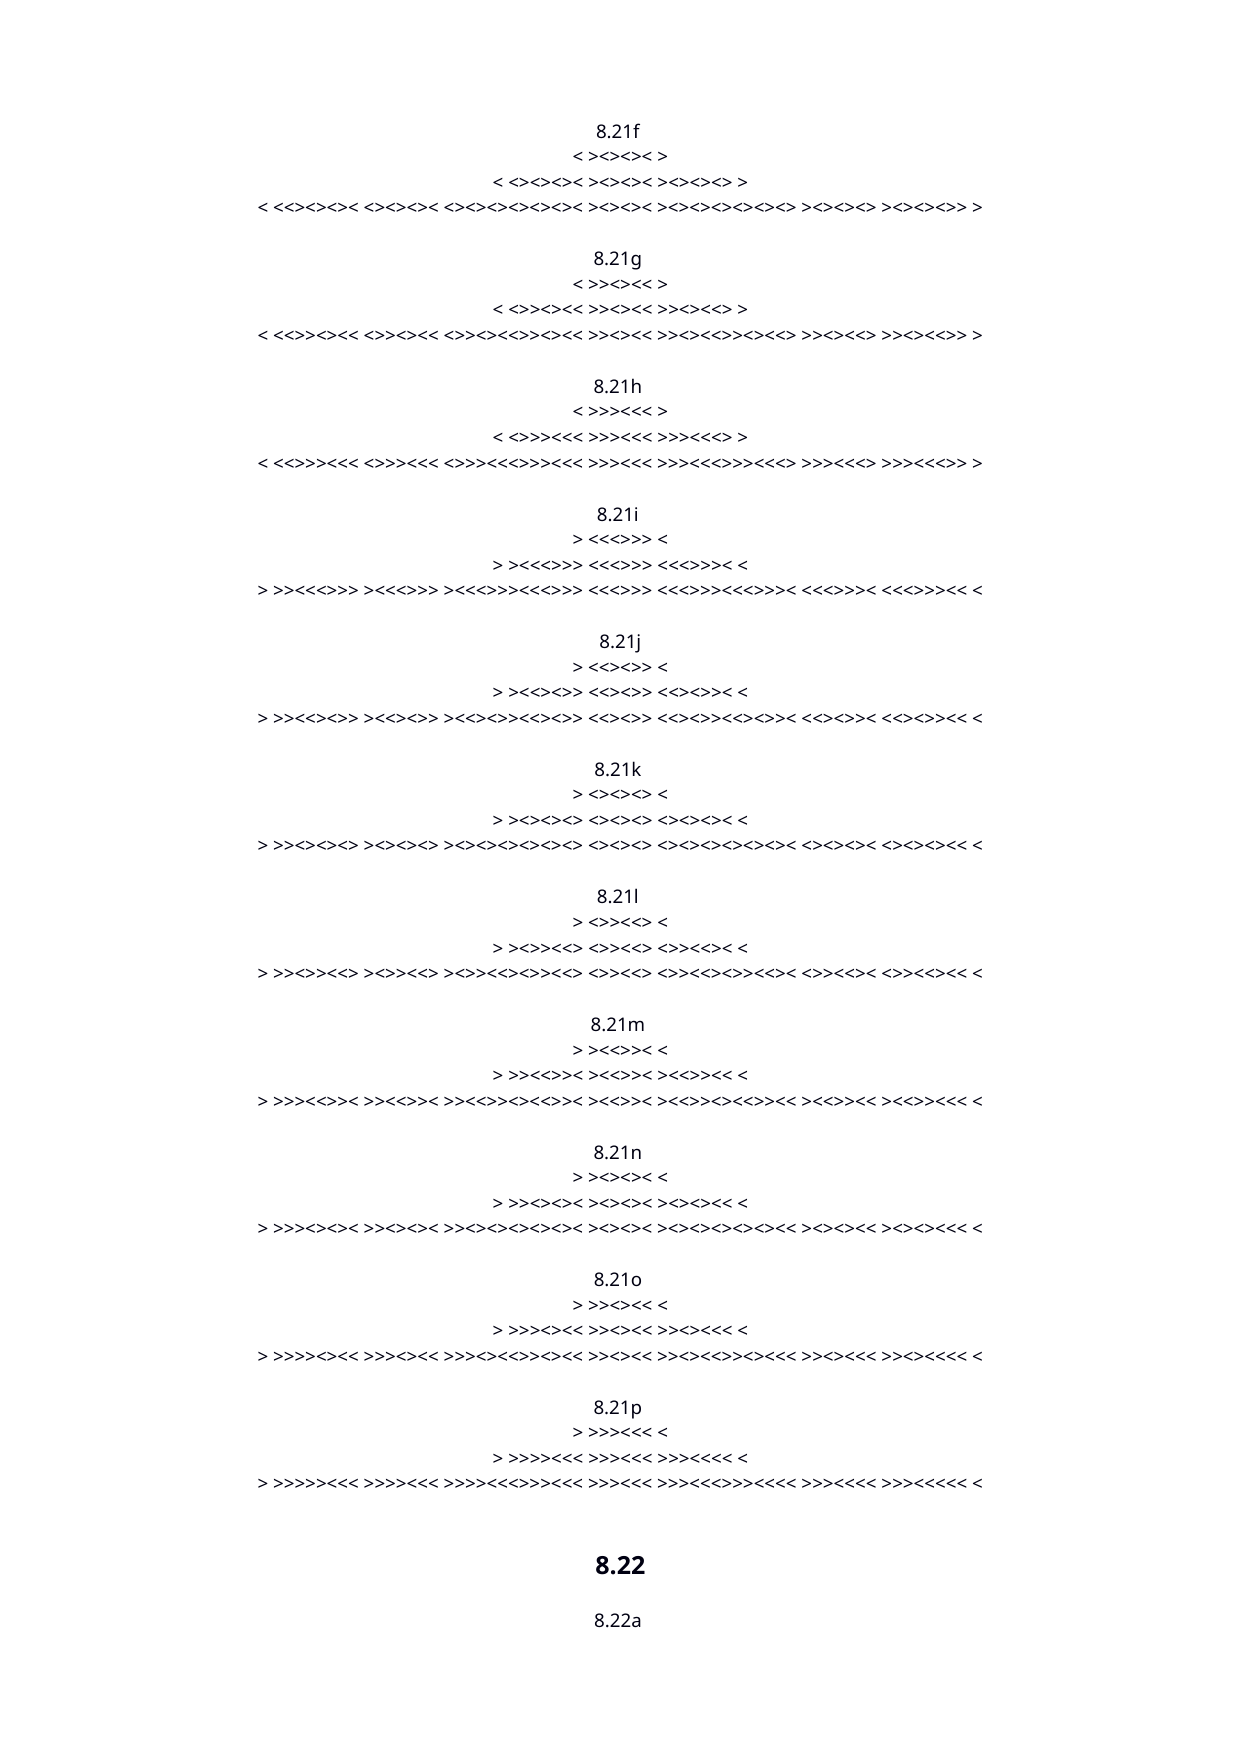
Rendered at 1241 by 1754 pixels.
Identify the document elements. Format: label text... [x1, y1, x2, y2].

text > >>>><<< >>><<< >>><<<< < [118, 1445, 1122, 1471]
text 8.21m [118, 1011, 1122, 1037]
text 8.21p [118, 1394, 1122, 1420]
text > <<><>> < [118, 654, 1122, 679]
text < ><><>< > [118, 144, 1122, 169]
text > >>>>><<< >>>><<< >>>><<<>>><<< >>><<< >>><<<>>><<<< >>><<<< >>><<<<< < [118, 1471, 1122, 1496]
text < >>><<< > [118, 399, 1122, 424]
text > >>><><>< >><><>< >><><><><><>< ><><>< ><><><><><><< ><><><< ><><><<< < [118, 1216, 1122, 1241]
text > >><<><>> ><<><>> ><<><>><<><>> <<><>> <<><>><<><>>< <<><>>< <<><>><< < [118, 705, 1122, 731]
text < <<>>><<< <>>><<< <>>><<<>>><<< >>><<< >>><<<>>><<<> >>><<<> >>><<<>> > [118, 450, 1122, 475]
text < >><><< > [118, 271, 1122, 297]
text > >>>><><< >>><><< >>><><<>><><< >><><< >><><<>><><<< >><><<< >><><<<< < [118, 1343, 1122, 1369]
text < <>>><<< >>><<< >>><<<> > [118, 424, 1122, 450]
text < <<>><><< <>><><< <>><><<>><><< >><><< >><><<>><><<> >><><<> >><><<>> > [118, 322, 1122, 348]
text 8.21j [118, 628, 1122, 654]
text > >>><<>>< >><<>>< >><<>><><<>>< ><<>>< ><<>><><<>><< ><<>><< ><<>><<< < [118, 1088, 1122, 1113]
text > ><><><> <><><> <><><>< < [118, 807, 1122, 833]
text < <><><>< ><><>< ><><><> > [118, 169, 1122, 195]
text 8.21g [118, 246, 1122, 271]
text > >><<>>< ><<>>< ><<>><< < [118, 1062, 1122, 1088]
text 8.22a [118, 1607, 1122, 1632]
text 8.21f [118, 118, 1122, 144]
text 8.21n [118, 1139, 1122, 1164]
text > <>><<> < [118, 909, 1122, 935]
text > ><>><<> <>><<> <>><<>< < [118, 935, 1122, 960]
text > >><<<>>> ><<<>>> ><<<>>><<<>>> <<<>>> <<<>>><<<>>>< <<<>>>< <<<>>><< < [118, 577, 1122, 603]
text < <<><><>< <><><>< <><><><><><>< ><><>< ><><><><><><> ><><><> ><><><>> > [118, 195, 1122, 220]
text > >><><>< ><><>< ><><><< < [118, 1190, 1122, 1216]
text 8.21i [118, 501, 1122, 526]
text > >><><< < [118, 1292, 1122, 1318]
text > <><><> < [118, 782, 1122, 807]
text > >><>><<> ><>><<> ><>><<><>><<> <>><<> <>><<><>><<>< <>><<>< <>><<><< < [118, 960, 1122, 986]
text 8.22 [118, 1547, 1122, 1581]
text > >>><><< >><><< >><><<< < [118, 1318, 1122, 1343]
text > ><><>< < [118, 1164, 1122, 1190]
text > >><><><> ><><><> ><><><><><><> <><><> <><><><><><>< <><><>< <><><><< < [118, 833, 1122, 858]
text 8.21h [118, 373, 1122, 399]
text 8.21o [118, 1267, 1122, 1292]
text > <<<>>> < [118, 526, 1122, 552]
text < <>><><< >><><< >><><<> > [118, 297, 1122, 322]
text 8.21l [118, 884, 1122, 909]
text 8.21k [118, 756, 1122, 782]
text > ><<>>< < [118, 1037, 1122, 1062]
text > ><<><>> <<><>> <<><>>< < [118, 679, 1122, 705]
text > ><<<>>> <<<>>> <<<>>>< < [118, 552, 1122, 577]
text > >>><<< < [118, 1420, 1122, 1445]
